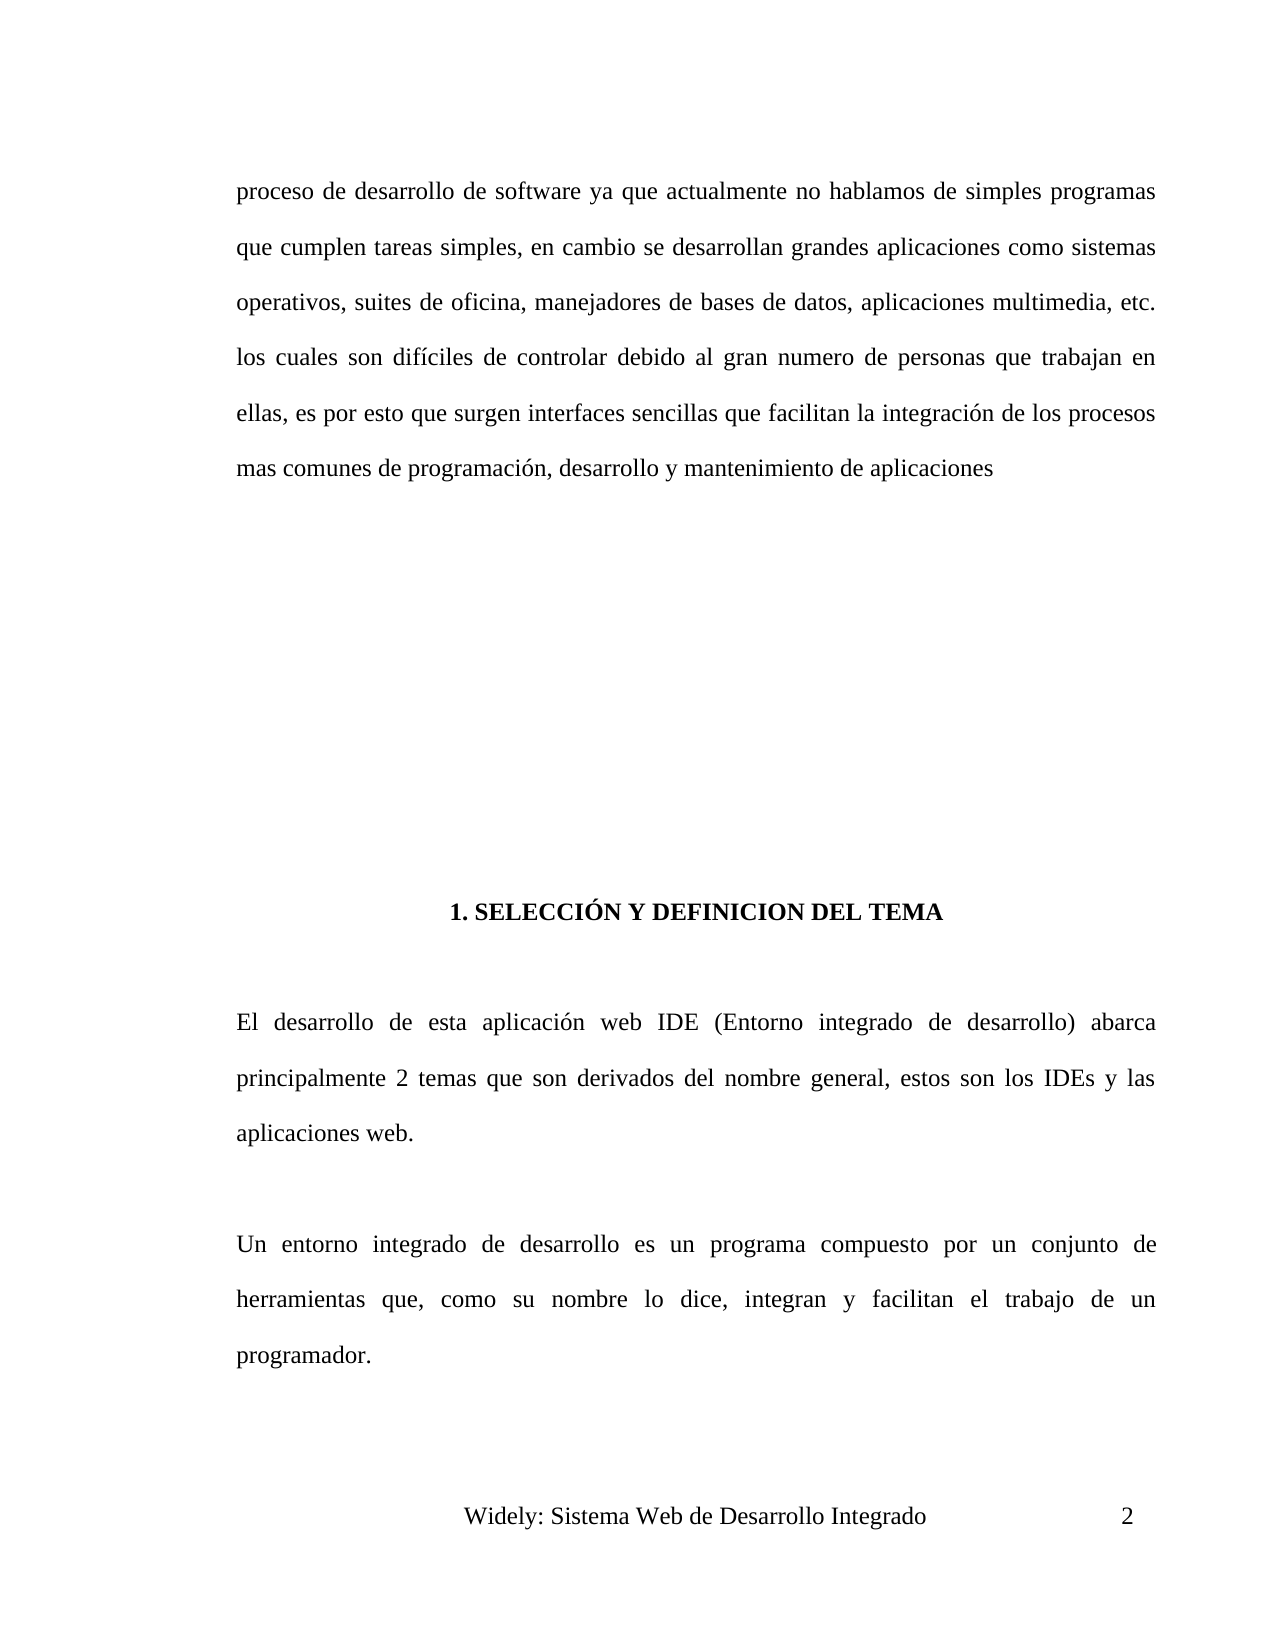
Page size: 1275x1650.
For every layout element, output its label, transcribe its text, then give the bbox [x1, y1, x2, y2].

text Un entorno integrado de desarrollo es un programa compuesto por un conjunto de herramientas que, como su nombre lo dice, integran y facilitan el trabajo de un programador. [236, 1230, 1157, 1369]
text proceso de desarrollo de software ya que actualmente no hablamos de simples programas que cumplen tareas simples, en cambio se desarrollan grandes aplicaciones como sistemas operativos, suites de oficina, manejadores de bases de datos, aplicaciones multimedia, etc. los cuales son difíciles de controlar debido al gran numero de personas que trabajan en ellas, es por esto que surgen interfaces sencillas que facilitan la integración de los procesos mas comunes de programación, desarrollo y mantenimiento de aplicaciones [236, 177, 1157, 482]
text El desarrollo de esta aplicación web IDE (Entorno integrado de desarrollo) abarca principalmente 2 temas que son derivados del nombre general, estos son los IDEs y las aplicaciones web. [236, 1008, 1157, 1147]
subtitle 1. SELECCIÓN Y DEFINICION DEL TEMA [236, 898, 1157, 925]
